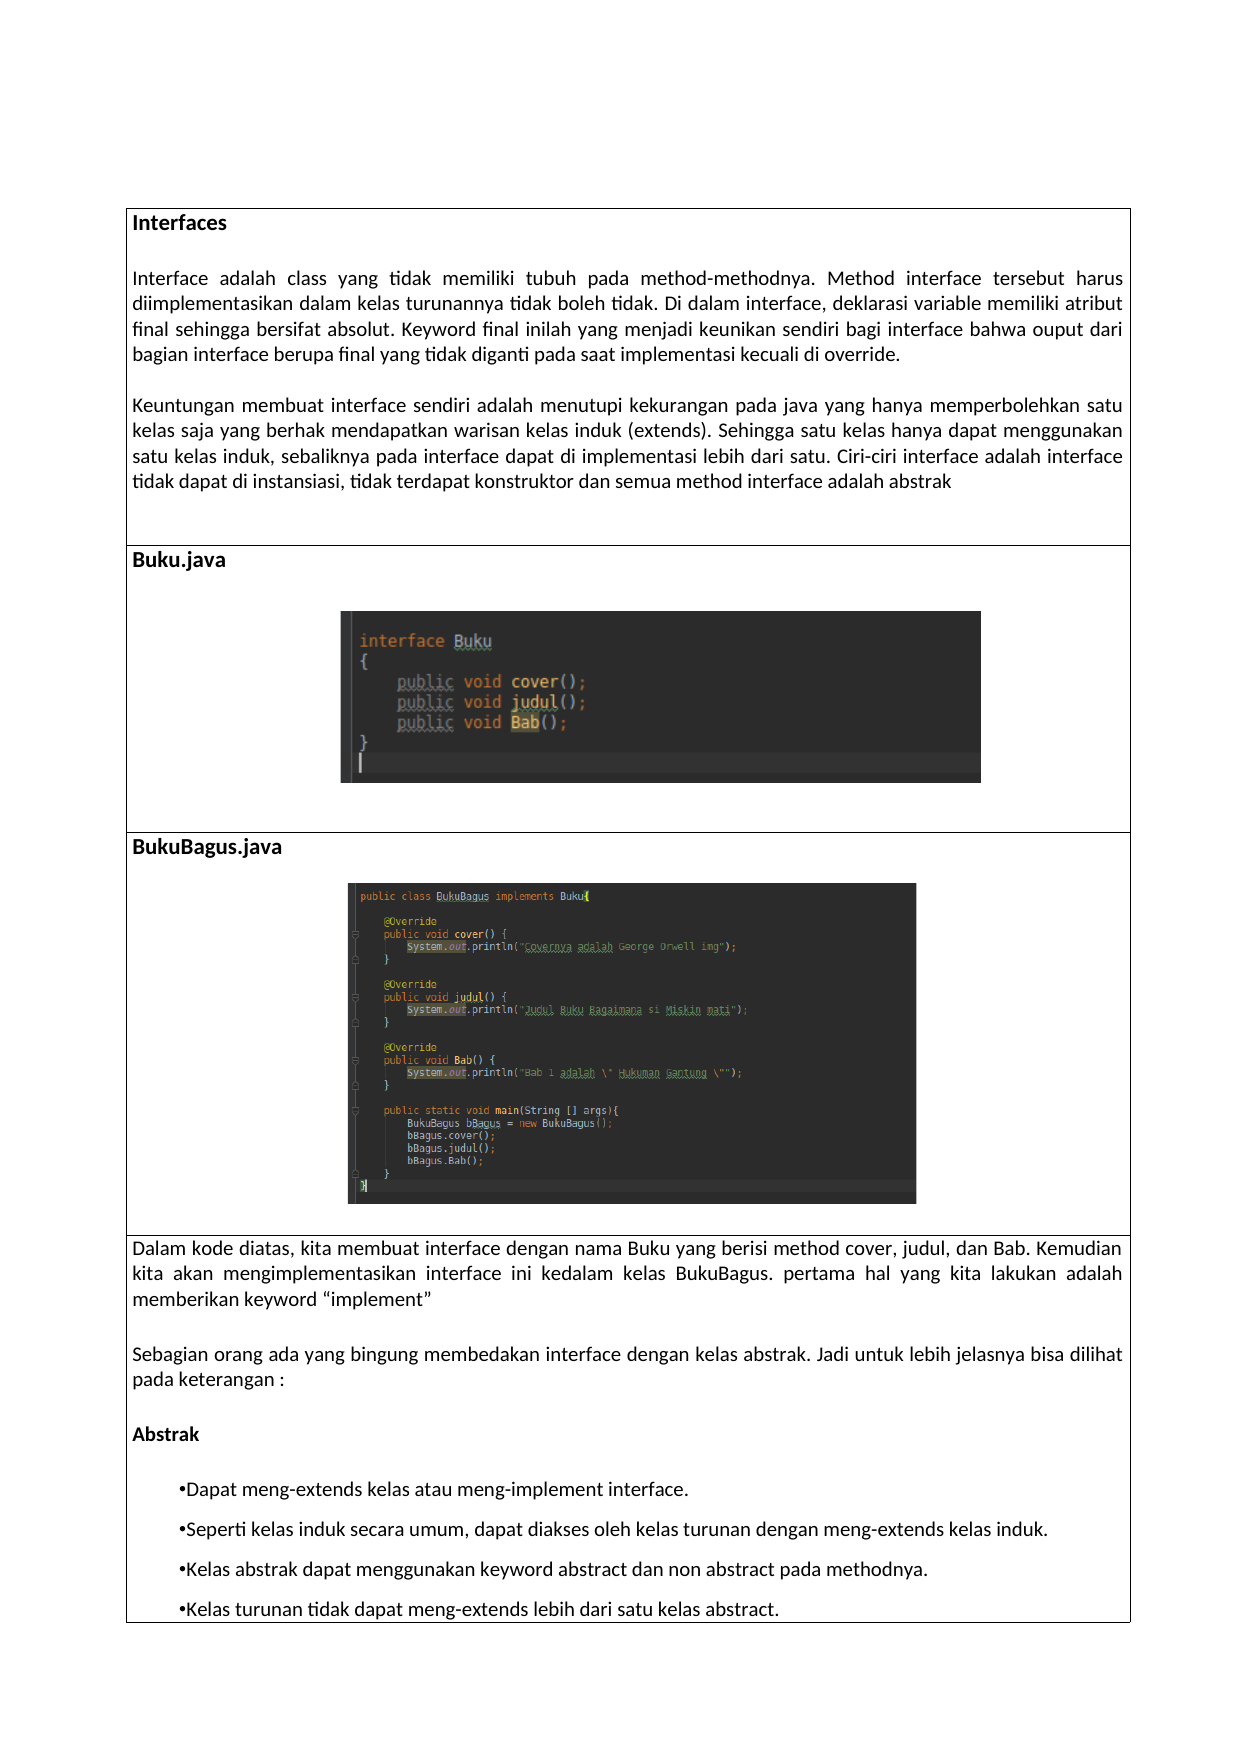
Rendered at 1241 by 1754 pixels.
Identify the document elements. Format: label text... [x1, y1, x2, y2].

picture [347, 883, 917, 1204]
table_header Interfaces Interface adalah class yang tidak memiliki tubuh pada method-methodnya. Method interface tersebut harus diimplementasikan dalam kelas turunannya tidak boleh tidak. Di dalam interface, deklarasi variable memiliki atribut final sehingga bersifat absolut. Keyword final inilah yang menjadi keunikan sendiri bagi interface bahwa ouput dari bagian interface berupa final yang tidak diganti pada saat implementasi kecuali di override. Keuntungan membuat interface sendiri adalah menutupi kekurangan pada java yang hanya memperbolehkan satu kelas saja yang berhak mendapatkan warisan kelas induk (extends). Sehingga satu kelas hanya dapat menggunakan satu kelas induk, sebaliknya pada interface dapat di implementasi lebih dari satu. Ciri-ciri interface adalah interface tidak dapat di instansiasi, tidak terdapat konstruktor dan semua method interface adalah abstrak [127, 209, 1130, 545]
picture [340, 611, 927, 783]
table_cell Buku.java [127, 546, 1130, 832]
table_cell BukuBagus.java [127, 833, 1130, 1235]
table_cell Dalam kode diatas, kita membuat interface dengan nama Buku yang berisi method cover, judul, dan Bab. Kemudian kita akan mengimplementasikan interface ini kedalam kelas BukuBagus. pertama hal yang kita lakukan adalah memberikan keyword “implement” Sebagian orang ada yang bingung membedakan interface dengan kelas abstrak. Jadi untuk lebih jelasnya bisa dilihat pada keterangan : Abstrak Dapat meng-extends kelas atau meng-implement interface. Seperti kelas induk secara umum, dapat diakses oleh kelas turunan dengan meng-extends kelas induk. Kelas abstrak dapat menggunakan keyword abstract dan non abstract pada methodnya. Kelas turunan tidak dapat meng-extends lebih dari satu kelas abstract. Dapat mengimplementasi interface kelas abstract dapat menggunakan konstruktor, main method, static method, final atau non final, Interface Menggunakan keyword “implement” untuk mengimplementasi pada kelas turunan. Interface hanya dapat memiliki abstract pada methodnya. Interface dapat di implementasikan lebih dari satu interface pada kelas turunannya. Interface hanya dapat memiliki final ataupun static pada method dan variable. Interface tidak dapat meng-extends abstrack kelas tapi dapat meng-extends interface lain. Dalam interface tidak dapat menggunakan konstruktor, main method dalam body interface. [127, 1236, 1130, 1622]
